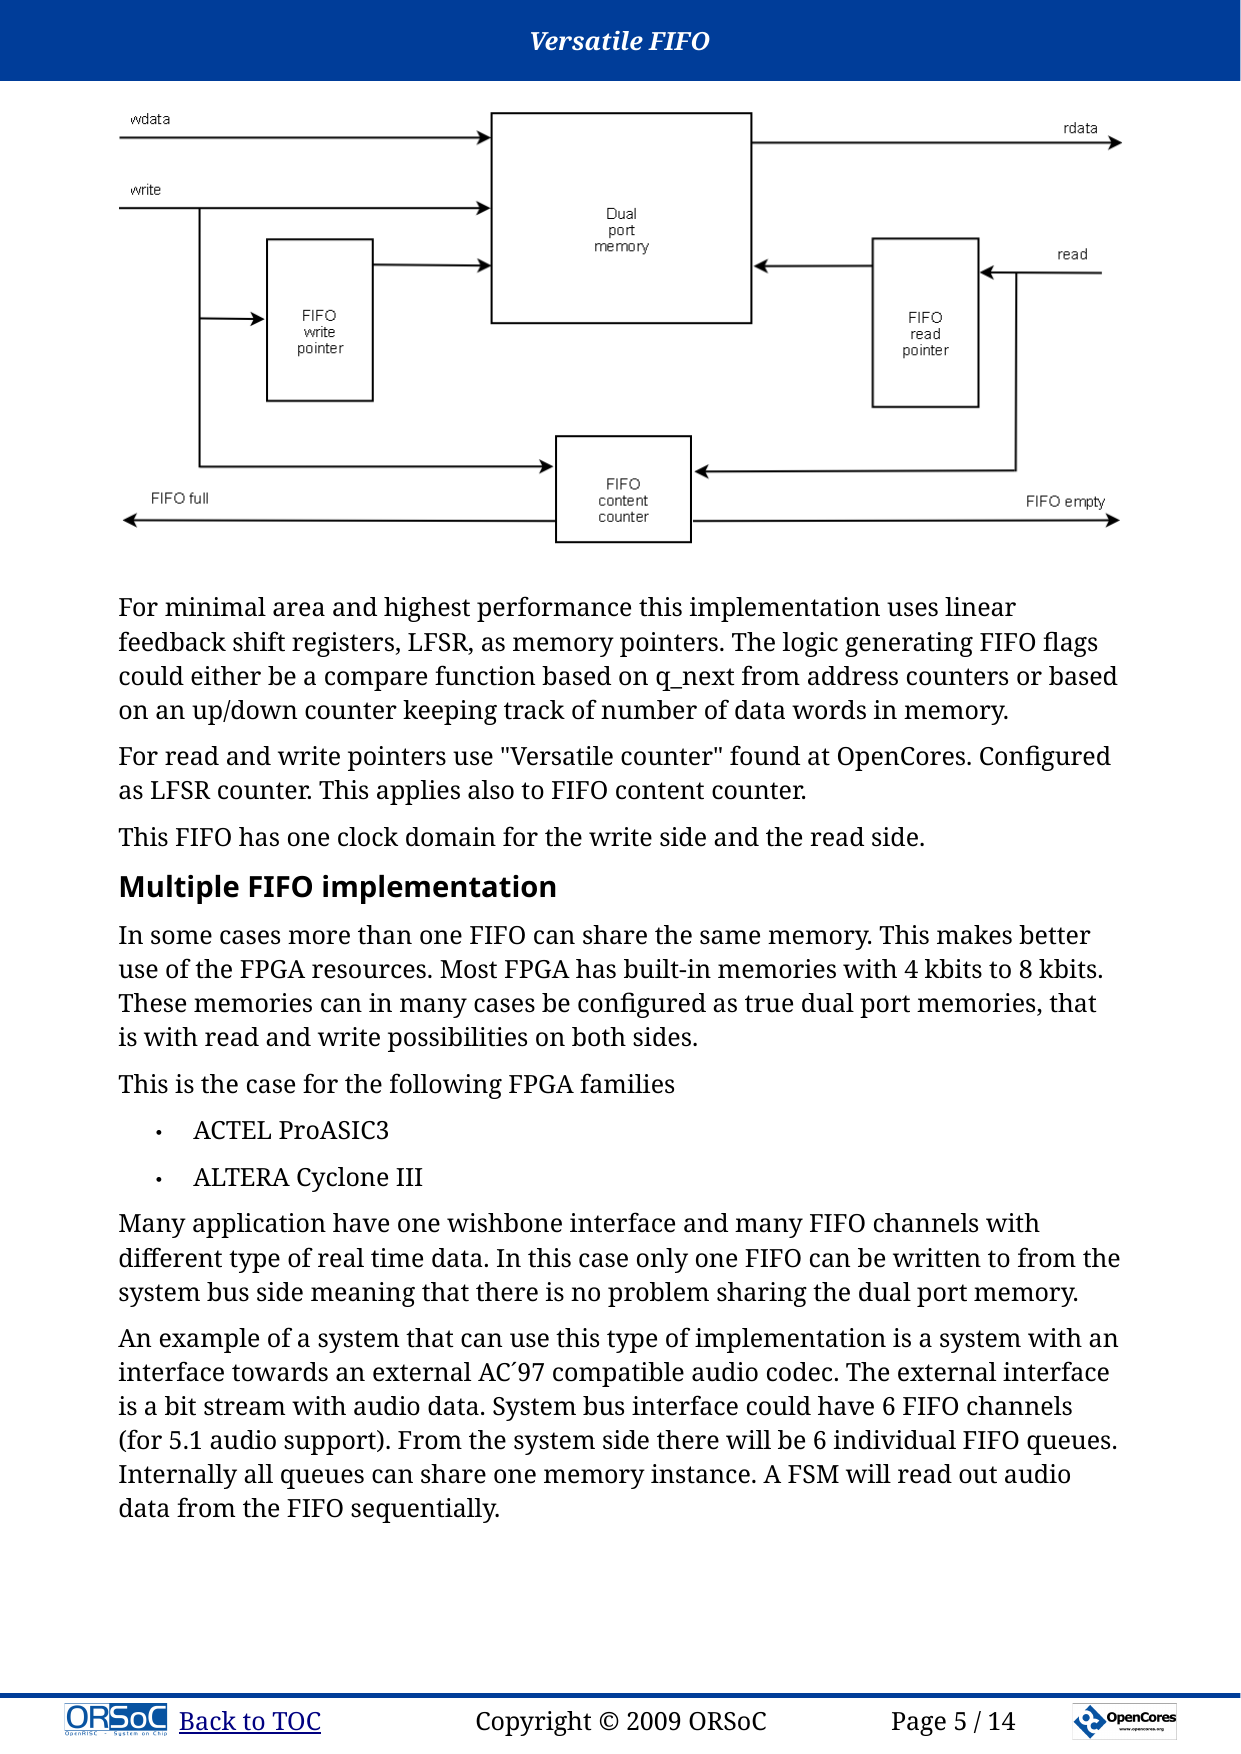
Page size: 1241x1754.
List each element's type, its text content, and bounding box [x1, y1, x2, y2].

text Many application have one wishbone interface and many FIFO channels with different type of real time data. In this case only one FIFO can be written to from the system bus side meaning that there is no problem sharing the dual port memory. [118, 1206, 1122, 1308]
text An example of a system that can use this type of implementation is a system with an interface towards an external AC´97 compatible audio codec. The external interface is a bit stream with audio data. System bus interface could have 6 FIFO channels (for 5.1 audio support). From the system side there will be 6 individual FIFO queues. Internally all queues can share one memory instance. A FSM will read out audio data from the FIFO sequentially. [118, 1321, 1122, 1525]
list ACTEL ProASIC3 [156, 1113, 1122, 1147]
text For read and write pointers use "Versatile counter" found at OpenCores. Configured as LFSR counter. This applies also to FIFO content counter. [118, 739, 1122, 807]
text For minimal area and highest performance this implementation uses linear feedback shift registers, LFSR, as memory pointers. The logic generating FIFO flags could either be a compare function based on q_next from address counters or based on an up/down counter keeping track of number of data words in memory. [118, 590, 1122, 726]
picture [1072, 1703, 1177, 1740]
text This FIFO has one clock domain for the write side and the read side. [118, 819, 1122, 853]
text In some cases more than one FIFO can share the same memory. This makes better use of the FPGA resources. Most FPGA has built-in memories with 4 kbits to 8 kbits. These memories can in many cases be configured as true dual port memories, that is with read and write possibilities on both sides. [118, 918, 1122, 1054]
text This is the case for the following FPGA families [118, 1066, 1122, 1101]
picture [118, 111, 1123, 544]
list ALTERA Cyclone III [156, 1159, 1122, 1194]
subtitle Multiple FIFO implementation [118, 866, 1122, 906]
picture [64, 1703, 168, 1736]
